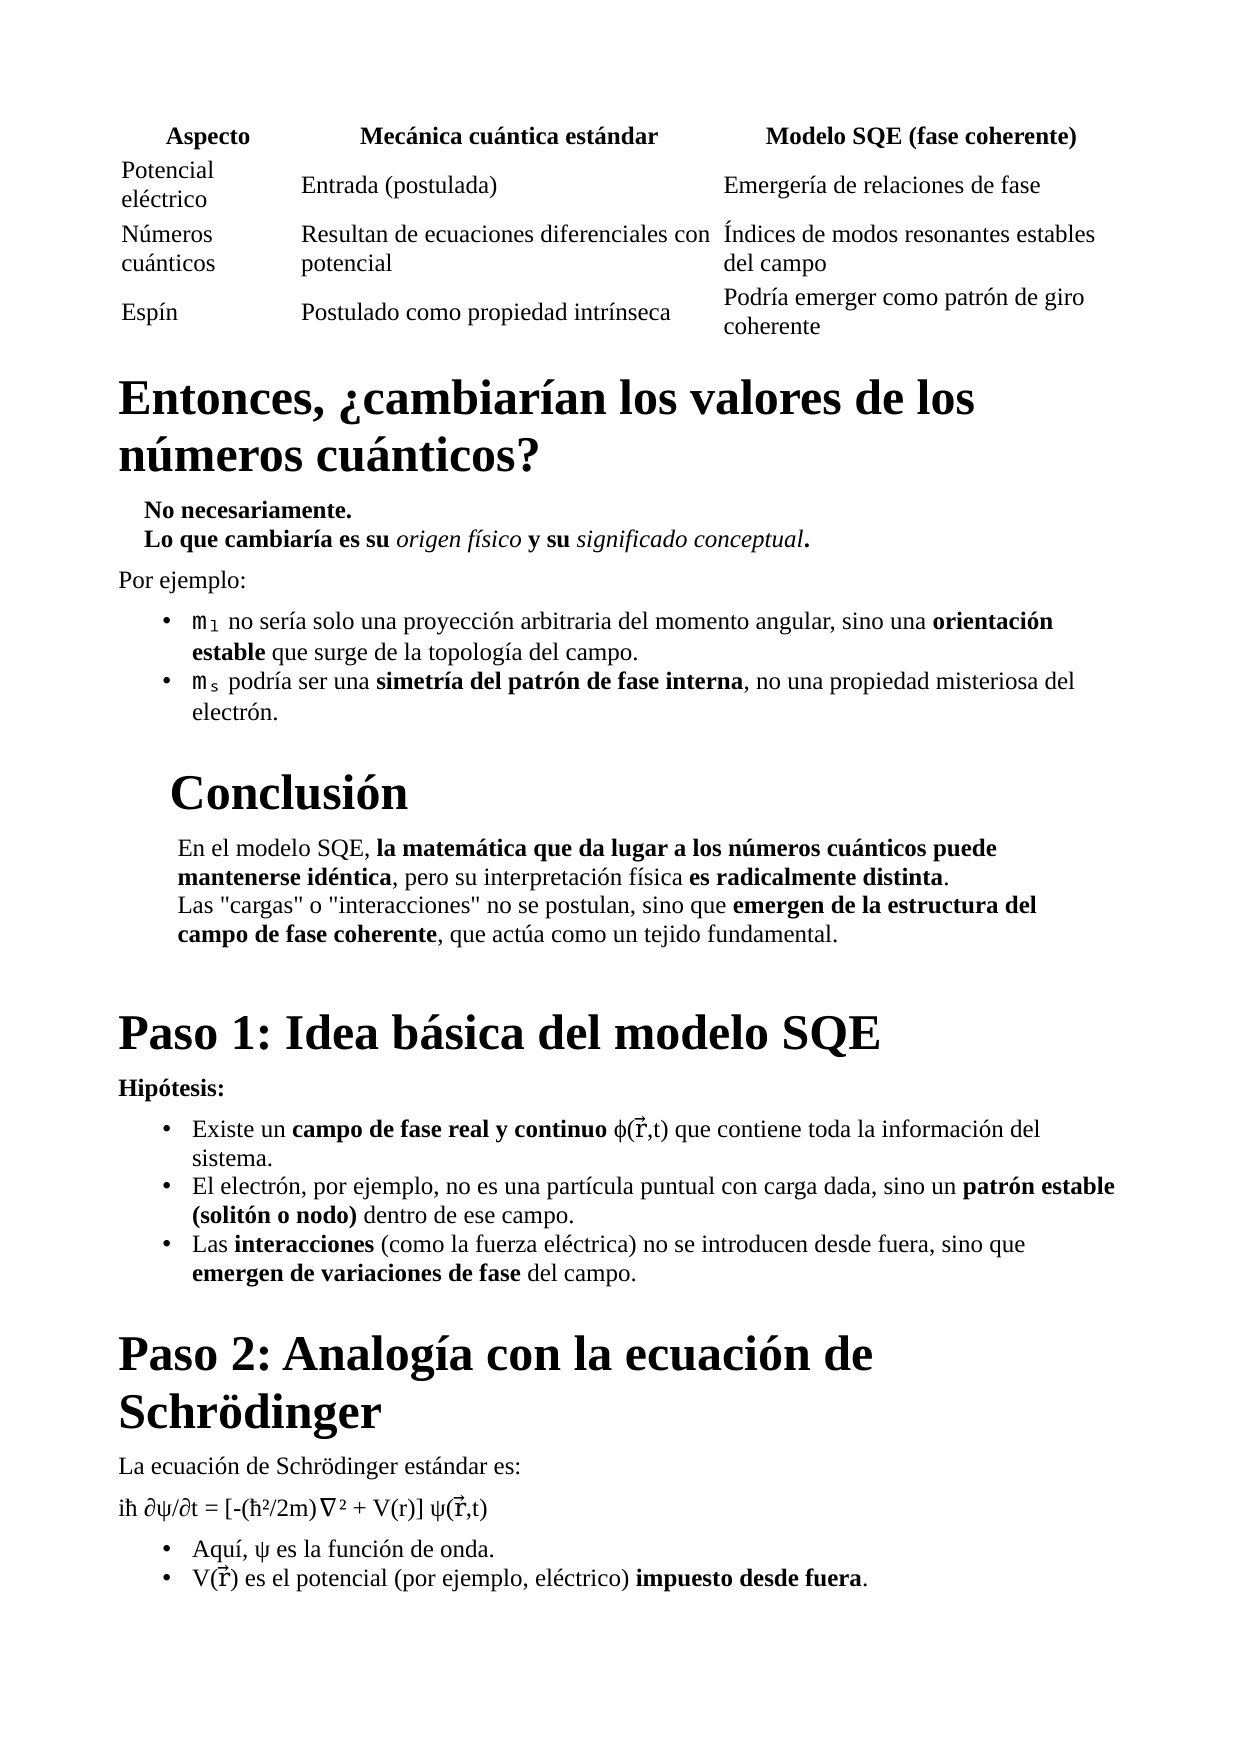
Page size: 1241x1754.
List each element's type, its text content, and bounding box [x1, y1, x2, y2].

table_cell Espín [118, 279, 298, 343]
text Por ejemplo: [118, 565, 1122, 594]
list mₛ podría ser una simetría del patrón de fase interna, no una propiedad misteriosa del electrón. [162, 666, 1122, 726]
subtitle ✅ Conclusión [118, 763, 1122, 821]
text iħ ∂ψ/∂t = [-(ħ²/2m)∇² + V(r)] ψ(r⃗,t) [118, 1493, 1122, 1521]
list Existe un campo de fase real y continuo ϕ(r⃗,t) que contiene toda la información del sistema. [162, 1114, 1122, 1171]
table_cell Emergería de relaciones de fase [720, 153, 1122, 216]
subtitle Entonces, ¿cambiarían los valores de los números cuánticos? [118, 368, 1122, 483]
table_cell Potencial eléctrico [118, 153, 298, 216]
list V(r⃗) es el potencial (por ejemplo, eléctrico) impuesto desde fuera. [162, 1563, 1122, 1591]
table_cell Podría emerger como patrón de giro coherente [720, 279, 1122, 343]
table_cell Entrada (postulada) [298, 153, 720, 216]
subtitle Paso 2: Analogía con la ecuación de Schrödinger [118, 1324, 1122, 1439]
list mₗ no sería solo una proyección arbitraria del momento angular, sino una orientación estable que surge de la topología del campo. [162, 606, 1122, 666]
text En el modelo SQE, la matemática que da lugar a los números cuánticos puede mantenerse idéntica, pero su interpretación física es radicalmente distinta. Las "cargas" o "interacciones" no se postulan, sino que emergen de la estructura del campo de fase coherente, que actúa como un tejido fundamental. [177, 833, 1063, 948]
table_header Modelo SQE (fase coherente) [720, 118, 1122, 153]
table_cell Números cuánticos [118, 216, 298, 279]
subtitle Paso 1: Idea básica del modelo SQE [118, 1003, 1122, 1060]
list Aquí, ψ es la función de onda. [162, 1534, 1122, 1563]
table_cell Índices de modos resonantes estables del campo [720, 216, 1122, 279]
table_cell Resultan de ecuaciones diferenciales con potencial [298, 216, 720, 279]
text La ecuación de Schrödinger estándar es: [118, 1451, 1122, 1480]
table_header Mecánica cuántica estándar [298, 118, 720, 153]
list Las interacciones (como la fuerza eléctrica) no se introducen desde fuera, sino que emergen de variaciones de fase del campo. [162, 1229, 1122, 1286]
text Hipótesis: [118, 1073, 1122, 1101]
table_header Aspecto [118, 118, 298, 153]
table_cell Postulado como propiedad intrínseca [298, 279, 720, 343]
list El electrón, por ejemplo, no es una partícula puntual con carga dada, sino un patrón estable (solitón o nodo) dentro de ese campo. [162, 1171, 1122, 1229]
text ❌ No necesariamente. ✅ Lo que cambiaría es su origen físico y su significado conceptual. [118, 495, 1122, 553]
